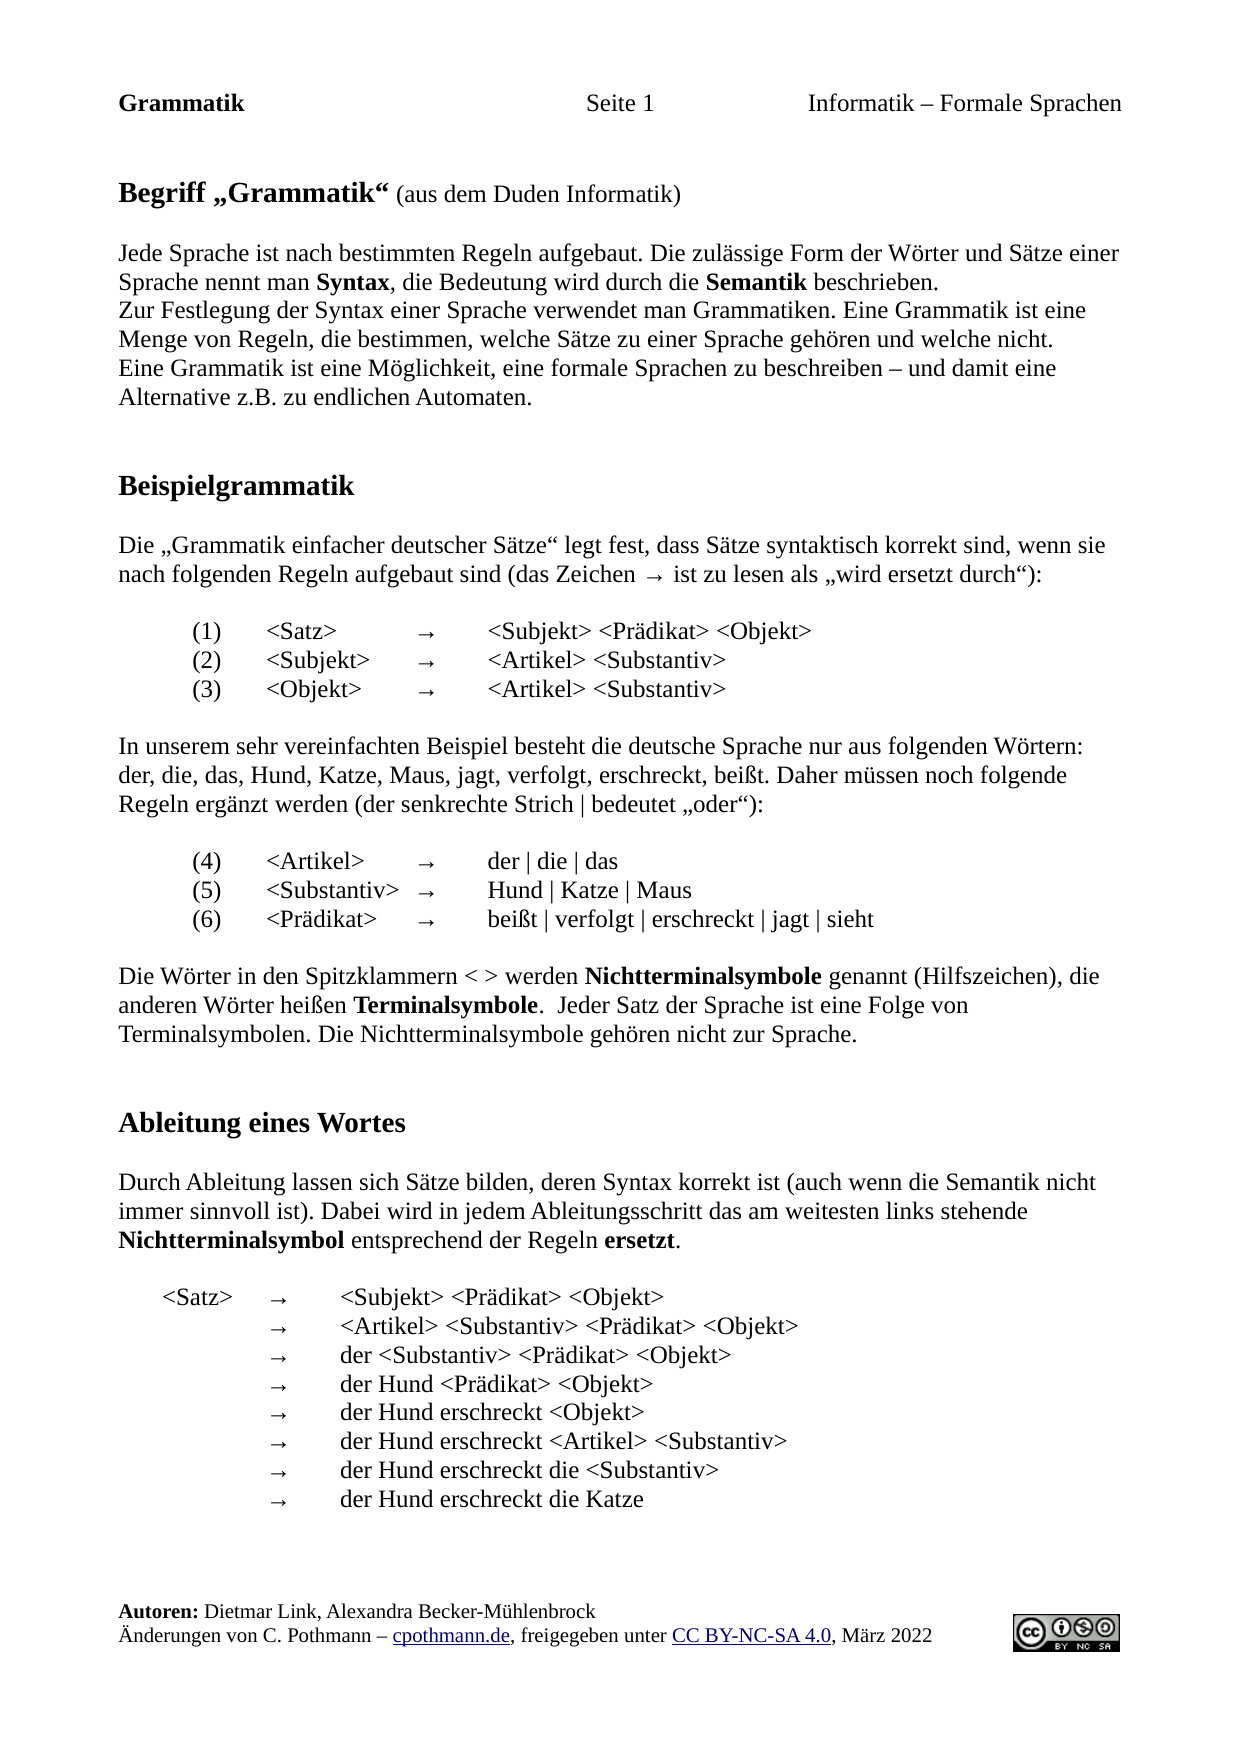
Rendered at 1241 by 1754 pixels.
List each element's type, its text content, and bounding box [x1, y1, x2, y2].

text (5) <Substantiv> → Hund | Katze | Maus [118, 875, 1122, 904]
text → der Hund erschreckt <Artikel> <Substantiv> [118, 1426, 1122, 1455]
text (6) <Prädikat> → beißt | verfolgt | erschreckt | jagt | sieht [118, 904, 1122, 933]
text Ableitung eines Wortes [118, 1105, 1122, 1139]
text (2) <Subjekt> → <Artikel> <Substantiv> [118, 645, 1122, 674]
text → der Hund <Prädikat> <Objekt> [118, 1369, 1122, 1397]
text → der Hund erschreckt die <Substantiv> [118, 1455, 1122, 1484]
text Die Wörter in den Spitzklammern < > werden Nichtterminalsymbole genannt (Hilfszeichen), die anderen Wörter heißen Terminalsymbole. Jeder Satz der Sprache ist eine Folge von Terminalsymbolen. Die Nichtterminalsymbole gehören nicht zur Sprache. [118, 961, 1122, 1048]
text → <Artikel> <Substantiv> <Prädikat> <Objekt> [118, 1311, 1122, 1340]
text In unserem sehr vereinfachten Beispiel besteht die deutsche Sprache nur aus folgenden Wörtern: der, die, das, Hund, Katze, Maus, jagt, verfolgt, erschreckt, beißt. Daher müssen noch folgende Regeln ergänzt werden (der senkrechte Strich | bedeutet „oder“): [118, 731, 1122, 818]
text Eine Grammatik ist eine Möglichkeit, eine formale Sprachen zu beschreiben – und damit eine Alternative z.B. zu endlichen Automaten. [118, 353, 1122, 410]
text Die „Grammatik einfacher deutscher Sätze“ legt fest, dass Sätze syntaktisch korrekt sind, wenn sie nach folgenden Regeln aufgebaut sind (das Zeichen → ist zu lesen als „wird ersetzt durch“): [118, 530, 1122, 588]
text Autoren: Dietmar Link, Alexandra Becker-Mühlenbrock [118, 1599, 1122, 1623]
text Durch Ableitung lassen sich Sätze bilden, deren Syntax korrekt ist (auch wenn die Semantik nicht immer sinnvoll ist). Dabei wird in jedem Ableitungsschritt das am weitesten links stehende Nichtterminalsymbol entsprechend der Regeln ersetzt. [118, 1167, 1122, 1254]
picture [1013, 1614, 1120, 1652]
text <Satz> → <Subjekt> <Prädikat> <Objekt> [118, 1282, 1122, 1311]
text (1) <Satz> → <Subjekt> <Prädikat> <Objekt> [118, 616, 1122, 645]
text Zur Festlegung der Syntax einer Sprache verwendet man Grammatiken. Eine Grammatik ist eine Menge von Regeln, die bestimmen, welche Sätze zu einer Sprache gehören und welche nicht. [118, 295, 1122, 353]
text → der <Substantiv> <Prädikat> <Objekt> [118, 1340, 1122, 1369]
text Jede Sprache ist nach bestimmten Regeln aufgebaut. Die zulässige Form der Wörter und Sätze einer Sprache nennt man Syntax, die Bedeutung wird durch die Semantik beschrieben. [118, 238, 1122, 295]
text Begriff „Grammatik“ (aus dem Duden Informatik) [118, 176, 1122, 209]
text (3) <Objekt> → <Artikel> <Substantiv> [118, 674, 1122, 703]
text Änderungen von C. Pothmann – cpothmann.de, freigegeben unter CC BY-NC-SA 4.0, März 2022 [118, 1623, 1013, 1647]
text (4) <Artikel> → der | die | das [118, 846, 1122, 875]
text → der Hund erschreckt <Objekt> [118, 1397, 1122, 1426]
text Beispielgrammatik [118, 468, 1122, 501]
text → der Hund erschreckt die Katze [118, 1484, 1122, 1512]
